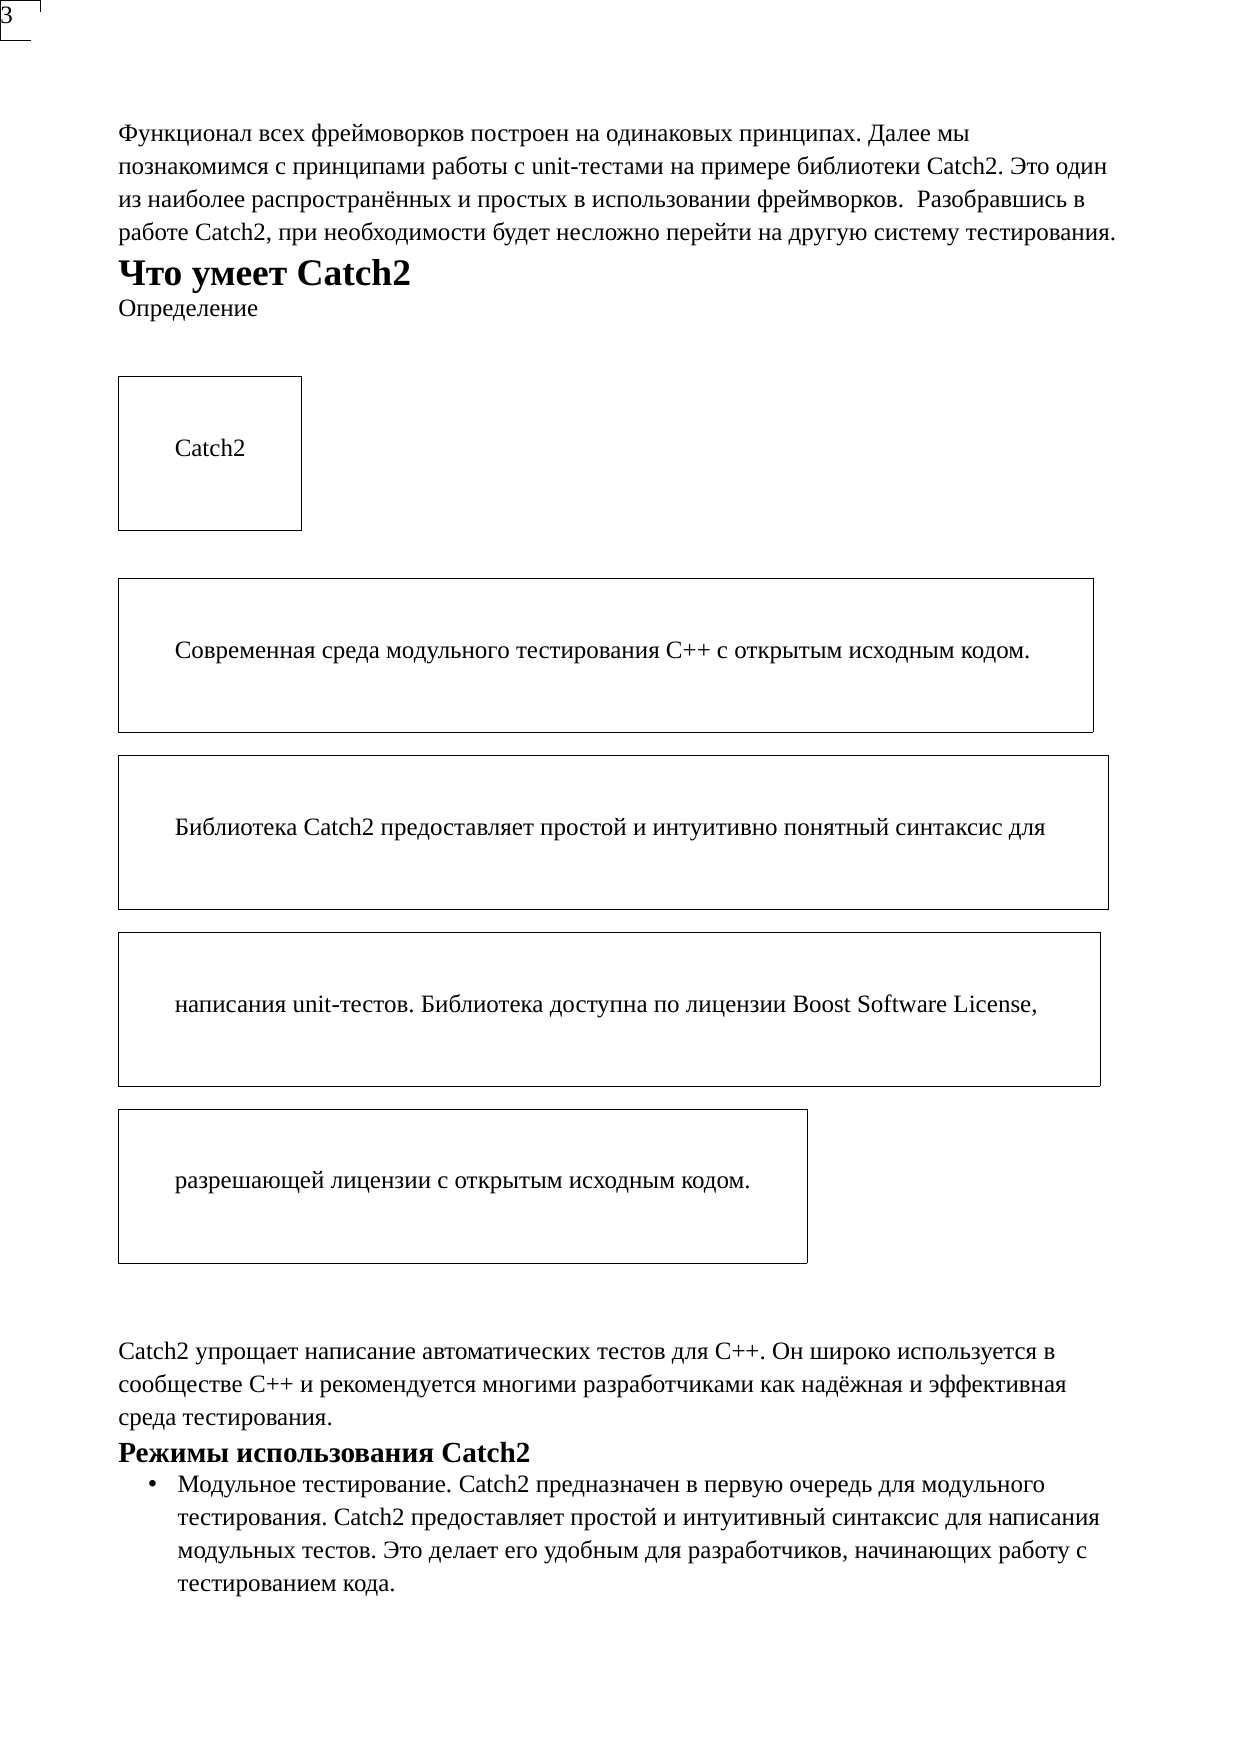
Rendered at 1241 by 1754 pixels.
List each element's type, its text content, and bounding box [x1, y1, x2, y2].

text Catch2 упрощает написание автоматических тестов для C++. Он широко используется в сообществе C++ и рекомендуется многими разработчиками как надёжная и эффективная среда тестирования. [118, 1336, 1122, 1431]
subtitle Что умеет Catch2 [118, 250, 1122, 293]
list Модульное тестирование. Catch2 предназначен в первую очередь для модульного тестирования. Catch2 предоставляет простой и интуитивный синтаксис для написания модульных тестов. Это делает его удобным для разработчиков, начинающих работу с тестированием кода. [177, 1469, 1122, 1597]
text 3 [1, 1, 40, 29]
text Функционал всех фреймоворков построен на одинаковых принципах. Далее мы познакомимся с принципами работы с unit-тестами на примере библиотеки Catch2. Это один из наиболее распространённых и простых в использовании фреймворков. Разобравшись в работе Catch2, при необходимости будет несложно перейти на другую систему тестирования. [118, 118, 1122, 246]
text Определение [118, 293, 1122, 322]
text [302, 376, 1122, 530]
text Современная среда модульного тестирования C++ с открытым исходным кодом. Библиотека Catch2 предоставляет простой и интуитивно понятный синтаксис для написания unit-тестов. Библиотека доступна по лицензии Boost Software License, разрешающей лицензии с открытым исходным кодом. [118, 578, 1122, 1263]
subtitle Режимы использования Catch2 [118, 1435, 1122, 1469]
text Catch2 [119, 377, 301, 530]
